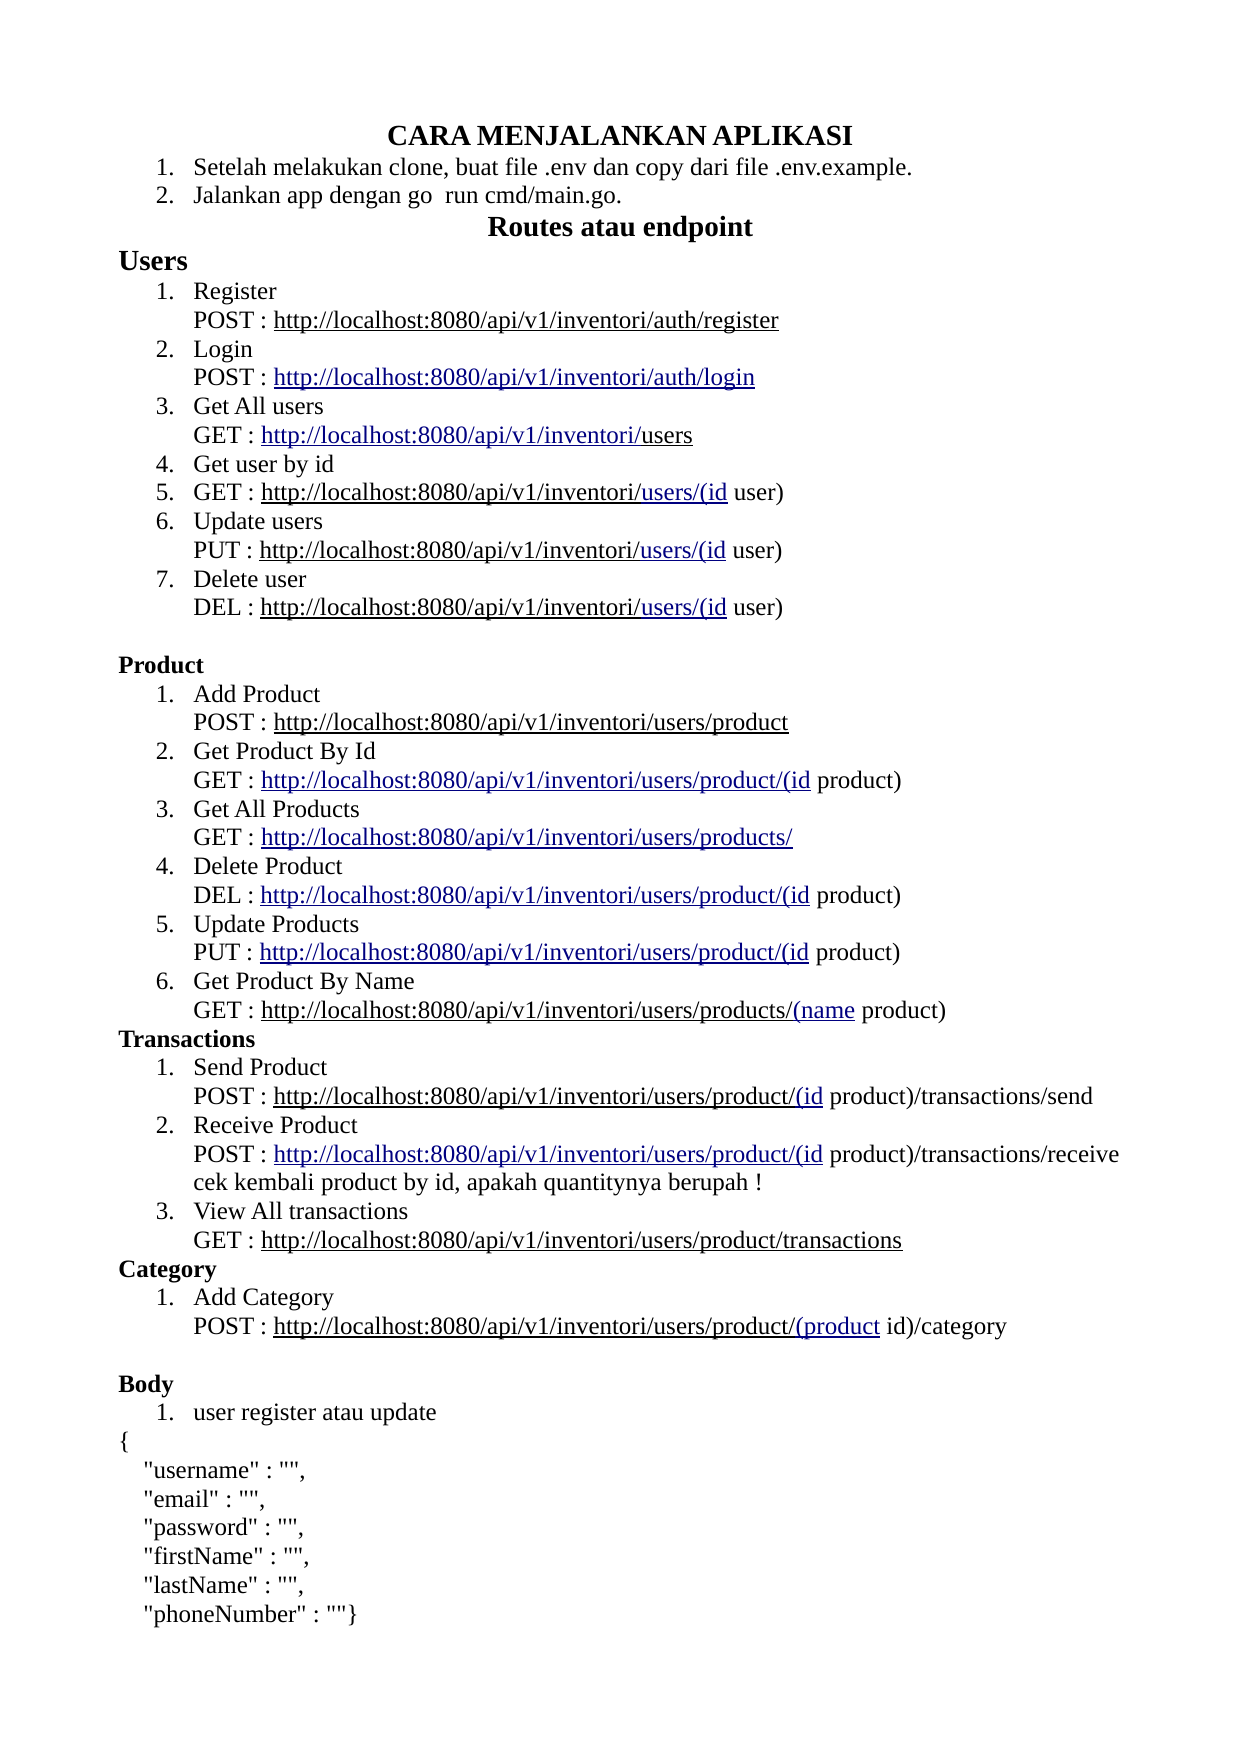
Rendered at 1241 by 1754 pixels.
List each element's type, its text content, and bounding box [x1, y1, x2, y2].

text "lastName" : "", [118, 1570, 1122, 1599]
list GET : http://localhost:8080/api/v1/inventori/users/products/ [156, 822, 1122, 851]
list Get All Products [156, 794, 1122, 822]
list GET : http://localhost:8080/api/v1/inventori/users/product/(id product) [156, 765, 1122, 794]
list Jalankan app dengan go run cmd/main.go. [156, 180, 1122, 209]
list Add Category [156, 1282, 1122, 1311]
list Send Product [156, 1052, 1122, 1081]
list Add Product [156, 679, 1122, 707]
list Setelah melakukan clone, buat file .env dan copy dari file .env.example. [156, 152, 1122, 180]
text Users [118, 243, 1122, 276]
list POST : http://localhost:8080/api/v1/inventori/users/product/(product id)/category [156, 1311, 1122, 1340]
text "password" : "", [118, 1512, 1122, 1541]
list GET : http://localhost:8080/api/v1/inventori/users/product/transactions [156, 1225, 1122, 1254]
text "phoneNumber" : ""} [118, 1599, 1122, 1627]
text Body [118, 1369, 1122, 1397]
list DEL : http://localhost:8080/api/v1/inventori/users/product/(id product) [156, 880, 1122, 909]
list DEL : http://localhost:8080/api/v1/inventori/users/(id user) [156, 592, 1122, 621]
list Delete Product [156, 851, 1122, 880]
list Register [156, 276, 1122, 305]
text { [118, 1426, 1122, 1455]
text "username" : "", [118, 1455, 1122, 1484]
text Category [118, 1254, 1122, 1282]
list user register atau update [156, 1397, 1122, 1426]
text Routes atau endpoint [118, 209, 1122, 243]
list PUT : http://localhost:8080/api/v1/inventori/users/(id user) [156, 535, 1122, 564]
text Product [118, 650, 1122, 679]
list POST : http://localhost:8080/api/v1/inventori/users/product [156, 707, 1122, 736]
list GET : http://localhost:8080/api/v1/inventori/users/products/(name product) [156, 995, 1122, 1024]
list cek kembali product by id, apakah quantitynya berupah ! [156, 1167, 1122, 1196]
list POST : http://localhost:8080/api/v1/inventori/auth/register [156, 305, 1122, 334]
list Update Products [156, 909, 1122, 937]
text CARA MENJALANKAN APLIKASI [118, 118, 1122, 152]
list POST : http://localhost:8080/api/v1/inventori/auth/login [156, 362, 1122, 391]
list PUT : http://localhost:8080/api/v1/inventori/users/product/(id product) [156, 937, 1122, 966]
list GET : http://localhost:8080/api/v1/inventori/users [156, 420, 1122, 449]
list POST : http://localhost:8080/api/v1/inventori/users/product/(id product)/transactions/send [156, 1081, 1122, 1110]
text Transactions [118, 1024, 1122, 1052]
list View All transactions [156, 1196, 1122, 1225]
list Get Product By Name [156, 966, 1122, 995]
list POST : http://localhost:8080/api/v1/inventori/users/product/(id product)/transactions/receive [156, 1139, 1122, 1167]
list Get Product By Id [156, 736, 1122, 765]
list Get All users [156, 391, 1122, 420]
list Get user by id [156, 449, 1122, 477]
text "firstName" : "", [118, 1541, 1122, 1570]
text "email" : "", [118, 1484, 1122, 1512]
list Receive Product [156, 1110, 1122, 1139]
list Update users [156, 506, 1122, 535]
list Login [156, 334, 1122, 362]
list Delete user [156, 564, 1122, 592]
list GET : http://localhost:8080/api/v1/inventori/users/(id user) [156, 477, 1122, 506]
